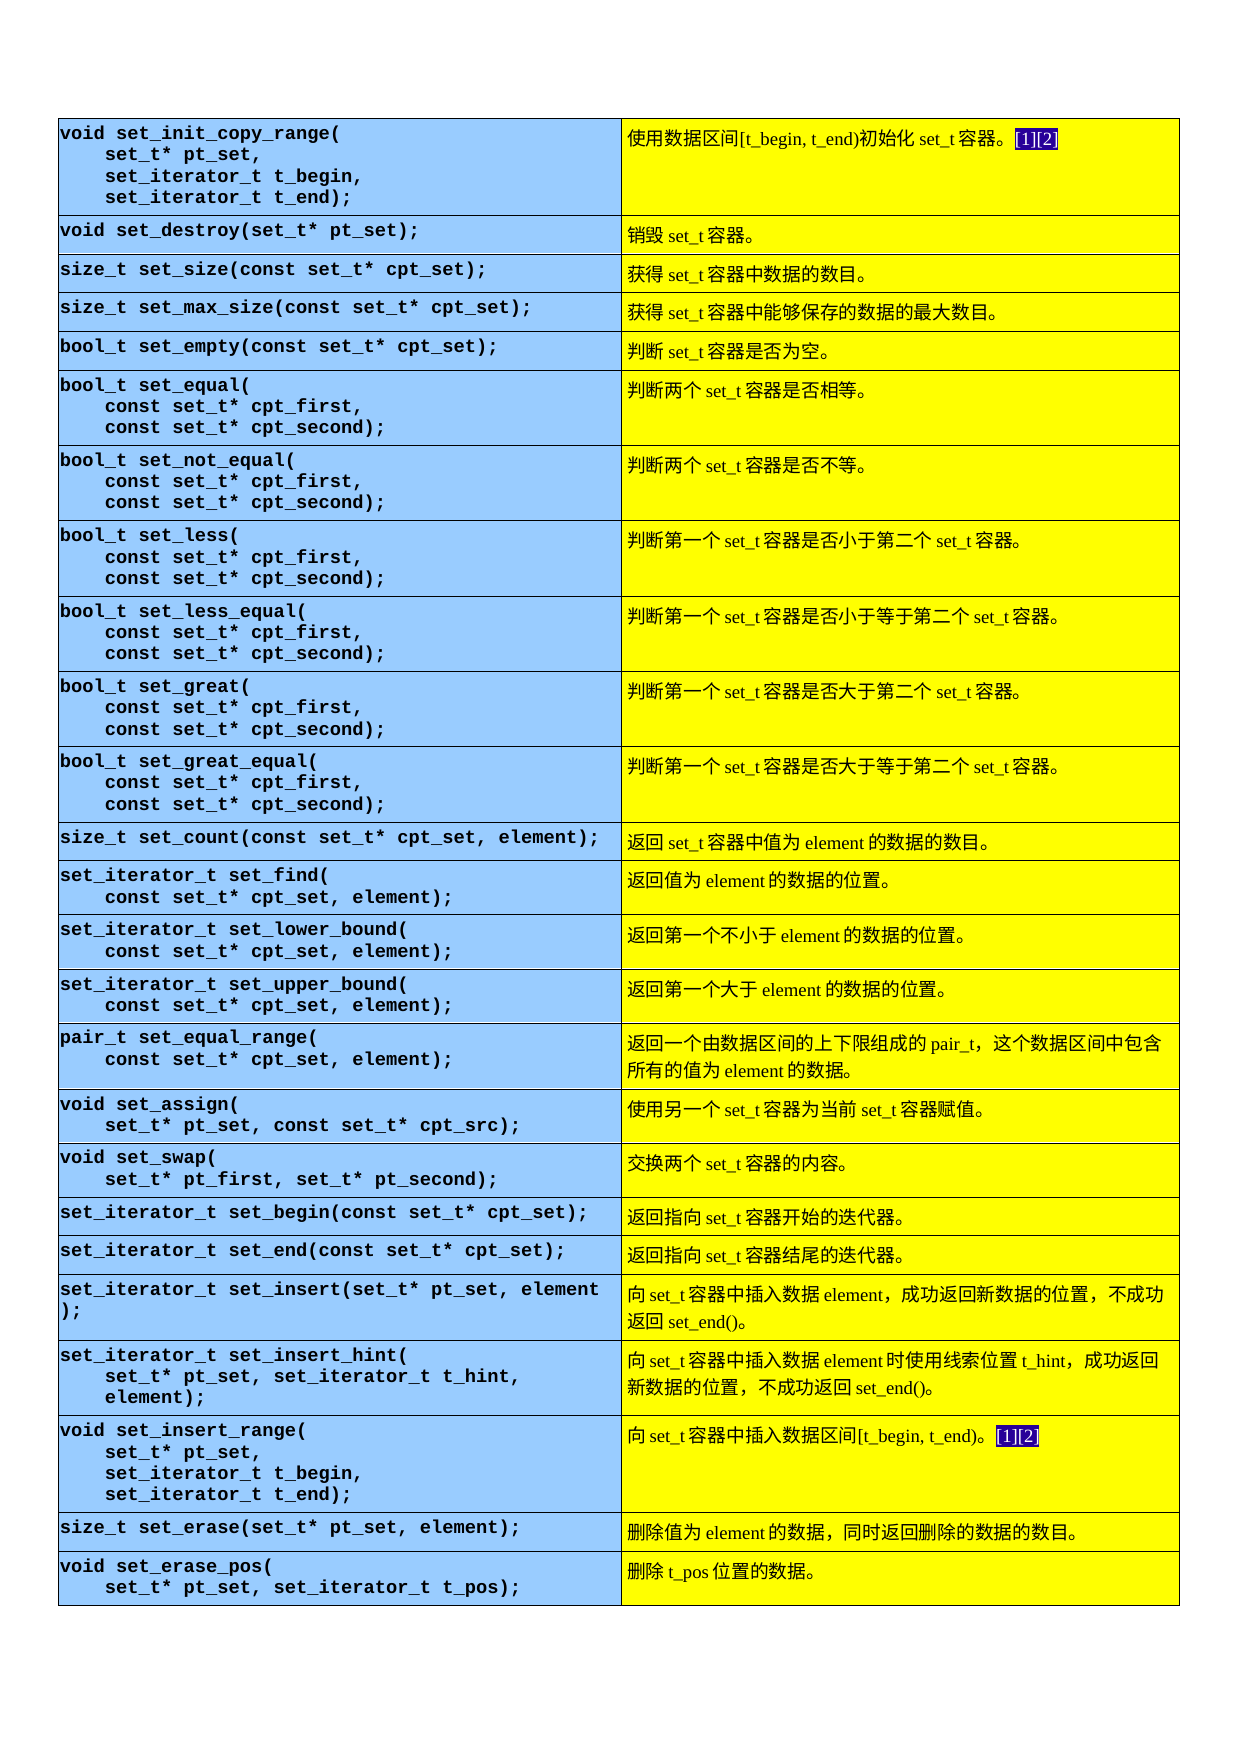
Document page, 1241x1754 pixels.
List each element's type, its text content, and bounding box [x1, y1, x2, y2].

table_cell 获得set_t容器中数据的数目。 [622, 255, 1179, 292]
table_cell 返回第一个不小于element的数据的位置。 [622, 915, 1179, 968]
table_cell set_iterator_t set_find( const set_t* cpt_set, element); [59, 861, 621, 914]
table_cell 销毁set_t容器。 [622, 216, 1179, 253]
table_cell void set_insert_range( set_t* pt_set, set_iterator_t t_begin, set_iterator_t t_end); [59, 1416, 621, 1512]
table_cell 返回值为element的数据的位置。 [622, 861, 1179, 914]
table_cell 返回一个由数据区间的上下限组成的pair_t，这个数据区间中包含所有的值为element的数据。 [622, 1024, 1179, 1088]
table_cell bool_t set_less( const set_t* cpt_first, const set_t* cpt_second); [59, 521, 621, 596]
table_cell 交换两个set_t容器的内容。 [622, 1144, 1179, 1197]
table_cell 返回set_t容器中值为element的数据的数目。 [622, 823, 1179, 860]
table_cell bool_t set_equal( const set_t* cpt_first, const set_t* cpt_second); [59, 371, 621, 445]
table_cell void set_destroy(set_t* pt_set); [59, 216, 621, 253]
table_cell 向set_t容器中插入数据element时使用线索位置t_hint，成功返回新数据的位置，不成功返回set_end()。 [622, 1341, 1179, 1415]
table_cell void set_assign( set_t* pt_set, const set_t* cpt_src); [59, 1090, 621, 1142]
table_cell set_iterator_t set_insert(set_t* pt_set, element ); [59, 1275, 621, 1340]
table_cell 返回第一个大于element的数据的位置。 [622, 970, 1179, 1022]
table_cell bool_t set_not_equal( const set_t* cpt_first, const set_t* cpt_second); [59, 446, 621, 520]
table_cell bool_t set_less_equal( const set_t* cpt_first, const set_t* cpt_second); [59, 597, 621, 671]
table_cell set_iterator_t set_insert_hint( set_t* pt_set, set_iterator_t t_hint, element); [59, 1341, 621, 1415]
table_cell size_t set_erase(set_t* pt_set, element); [59, 1513, 621, 1551]
table_cell 向set_t容器中插入数据区间[t_begin, t_end)。[1][2] [622, 1416, 1179, 1512]
table_cell size_t set_size(const set_t* cpt_set); [59, 255, 621, 292]
table_cell 获得set_t容器中能够保存的数据的最大数目。 [622, 293, 1179, 331]
table_cell 删除t_pos位置的数据。 [622, 1552, 1179, 1605]
table_cell 使用另一个set_t容器为当前set_t容器赋值。 [622, 1090, 1179, 1142]
table_cell set_iterator_t set_upper_bound( const set_t* cpt_set, element); [59, 970, 621, 1022]
table_cell set_iterator_t set_end(const set_t* cpt_set); [59, 1236, 621, 1274]
table_cell size_t set_max_size(const set_t* cpt_set); [59, 293, 621, 331]
table_cell void set_erase_pos( set_t* pt_set, set_iterator_t t_pos); [59, 1552, 621, 1605]
table_cell 返回指向set_t容器开始的迭代器。 [622, 1198, 1179, 1235]
table_cell bool_t set_great_equal( const set_t* cpt_first, const set_t* cpt_second); [59, 747, 621, 822]
table_cell 判断两个set_t容器是否相等。 [622, 371, 1179, 445]
table_cell 使用数据区间[t_begin, t_end)初始化set_t容器。[1][2] [622, 119, 1179, 215]
table_cell bool_t set_great( const set_t* cpt_first, const set_t* cpt_second); [59, 672, 621, 746]
table_cell 判断set_t容器是否为空。 [622, 332, 1179, 370]
table_cell set_iterator_t set_lower_bound( const set_t* cpt_set, element); [59, 915, 621, 968]
table_cell bool_t set_empty(const set_t* cpt_set); [59, 332, 621, 370]
table_cell 判断第一个set_t容器是否小于等于第二个set_t容器。 [622, 597, 1179, 671]
table_cell 向set_t容器中插入数据element，成功返回新数据的位置，不成功返回set_end()。 [622, 1275, 1179, 1340]
table_cell 删除值为element的数据，同时返回删除的数据的数目。 [622, 1513, 1179, 1551]
table_cell 返回指向set_t容器结尾的迭代器。 [622, 1236, 1179, 1274]
table_cell pair_t set_equal_range( const set_t* cpt_set, element); [59, 1024, 621, 1088]
table_cell 判断第一个set_t容器是否大于第二个set_t容器。 [622, 672, 1179, 746]
table_cell void set_swap( set_t* pt_first, set_t* pt_second); [59, 1144, 621, 1197]
table_cell 判断两个set_t容器是否不等。 [622, 446, 1179, 520]
table_cell size_t set_count(const set_t* cpt_set, element); [59, 823, 621, 860]
table_cell 判断第一个set_t容器是否大于等于第二个set_t容器。 [622, 747, 1179, 822]
table_cell void set_init_copy_range( set_t* pt_set, set_iterator_t t_begin, set_iterator_t t_end); [59, 119, 621, 215]
table_cell set_iterator_t set_begin(const set_t* cpt_set); [59, 1198, 621, 1235]
table_cell 判断第一个set_t容器是否小于第二个set_t容器。 [622, 521, 1179, 596]
